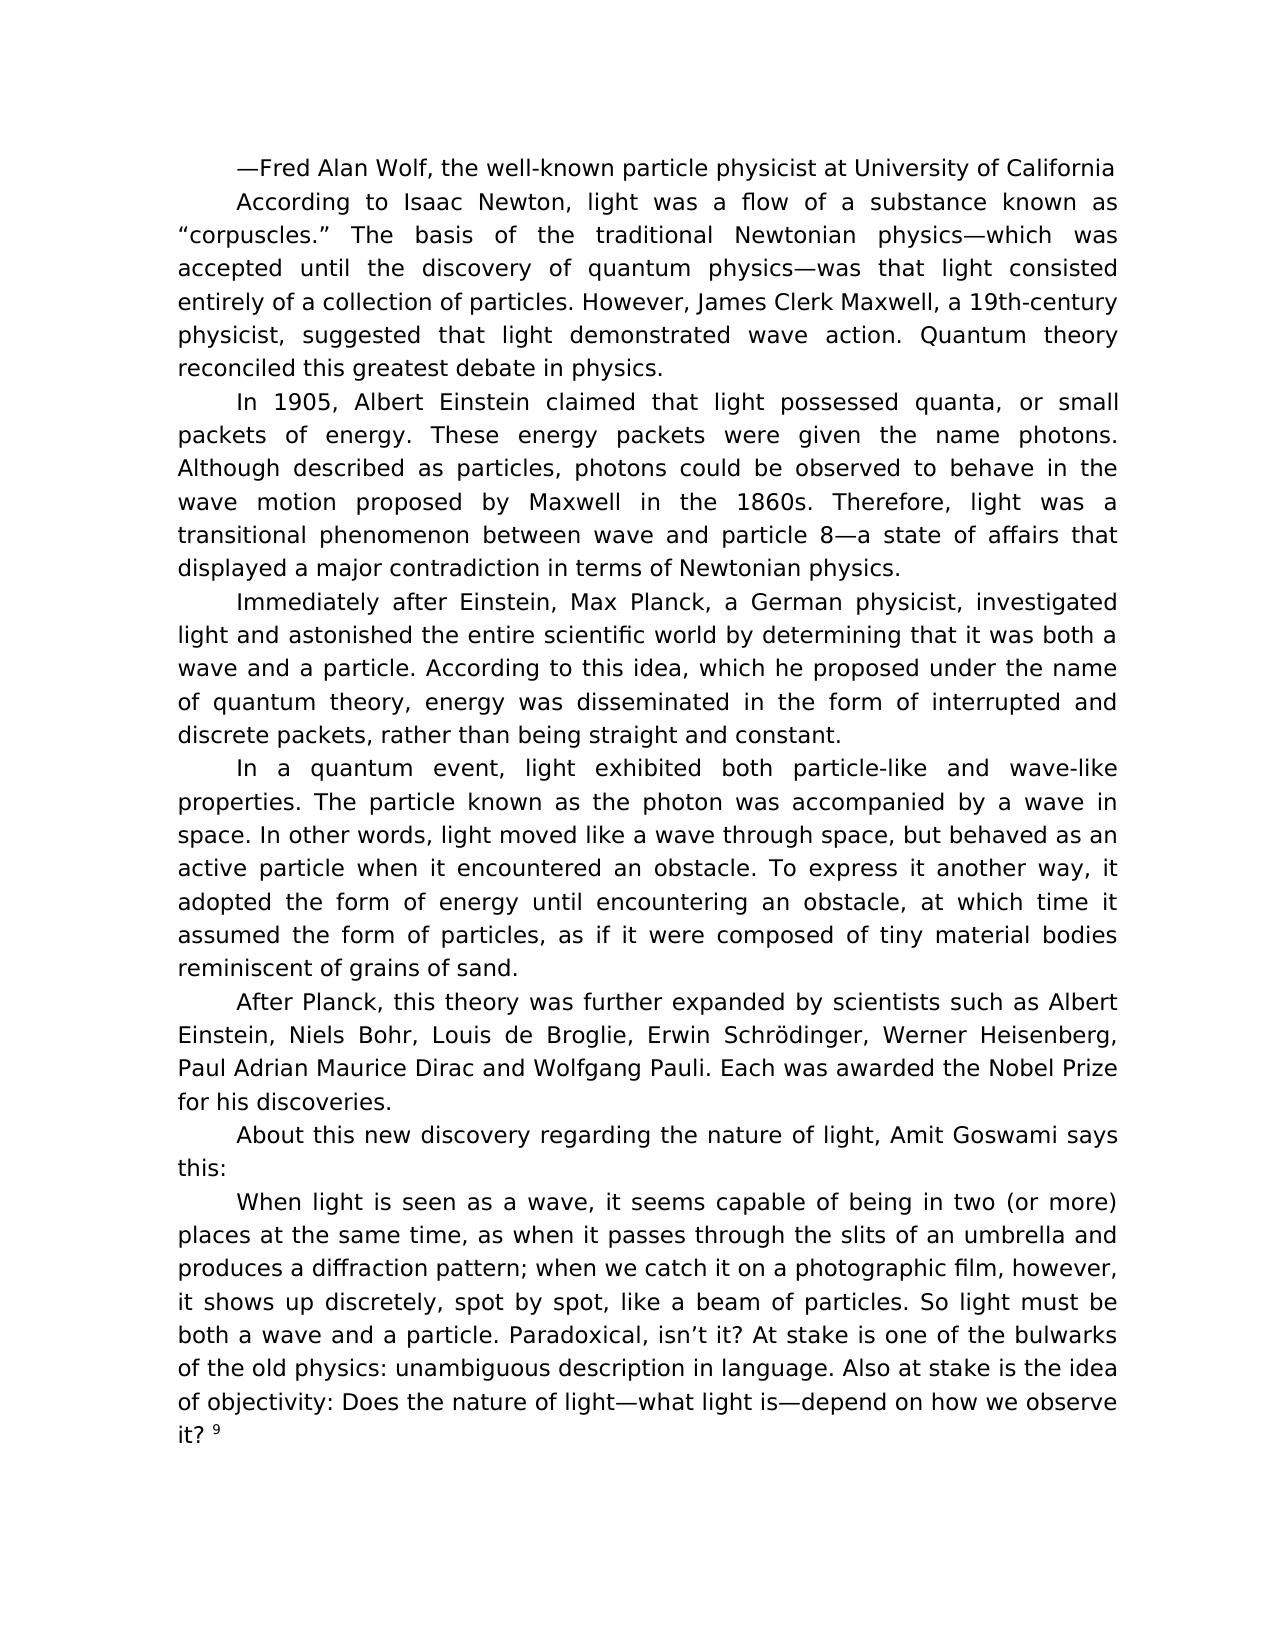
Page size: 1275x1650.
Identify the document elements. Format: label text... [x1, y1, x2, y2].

text After Planck, this theory was further expanded by scientists such as Albert Einstein, Niels Bohr, Louis de Broglie, Erwin Schrödinger, Werner Heisenberg, Paul Adrian Maurice Dirac and Wolfgang Pauli. Each was awarded the Nobel Prize for his discoveries. [177, 983, 1119, 1117]
text About this new discovery regarding the nature of light, Amit Goswami says this: [177, 1117, 1119, 1183]
text In 1905, Albert Einstein claimed that light possessed quanta, or small packets of energy. These energy packets were given the name photons. Although described as particles, photons could be observed to behave in the wave motion proposed by Maxwell in the 1860s. Therefore, light was a transitional phenomenon between wave and particle 8—a state of affairs that displayed a major contradiction in terms of Newtonian physics. [177, 383, 1119, 583]
text In a quantum event, light exhibited both particle-like and wave-like properties. The particle known as the photon was accompanied by a wave in space. In other words, light moved like a wave through space, but behaved as an active particle when it encountered an obstacle. To express it another way, it adopted the form of energy until encountering an obstacle, at which time it assumed the form of particles, as if it were composed of tiny material bodies reminiscent of grains of sand. [177, 750, 1119, 983]
text —Fred Alan Wolf, the well-known particle physicist at University of California [177, 150, 1119, 183]
text According to Isaac Newton, light was a flow of a substance known as “corpuscles.” The basis of the traditional Newtonian physics—which was accepted until the discovery of quantum physics—was that light consisted entirely of a collection of particles. However, James Clerk Maxwell, a 19th-century physicist, suggested that light demonstrated wave action. Quantum theory reconciled this greatest debate in physics. [177, 183, 1119, 383]
text Immediately after Einstein, Max Planck, a German physicist, investigated light and astonished the entire scientific world by determining that it was both a wave and a particle. According to this idea, which he proposed under the name of quantum theory, energy was disseminated in the form of interrupted and discrete packets, rather than being straight and constant. [177, 583, 1119, 750]
text When light is seen as a wave, it seems capable of being in two (or more) places at the same time, as when it passes through the slits of an umbrella and produces a diffraction pattern; when we catch it on a photographic film, however, it shows up discretely, spot by spot, like a beam of particles. So light must be both a wave and a particle. Paradoxical, isn’t it? At stake is one of the bulwarks of the old physics: unambiguous description in language. Also at stake is the idea of objectivity: Does the nature of light—what light is—depend on how we observe it? 9 [177, 1183, 1119, 1450]
